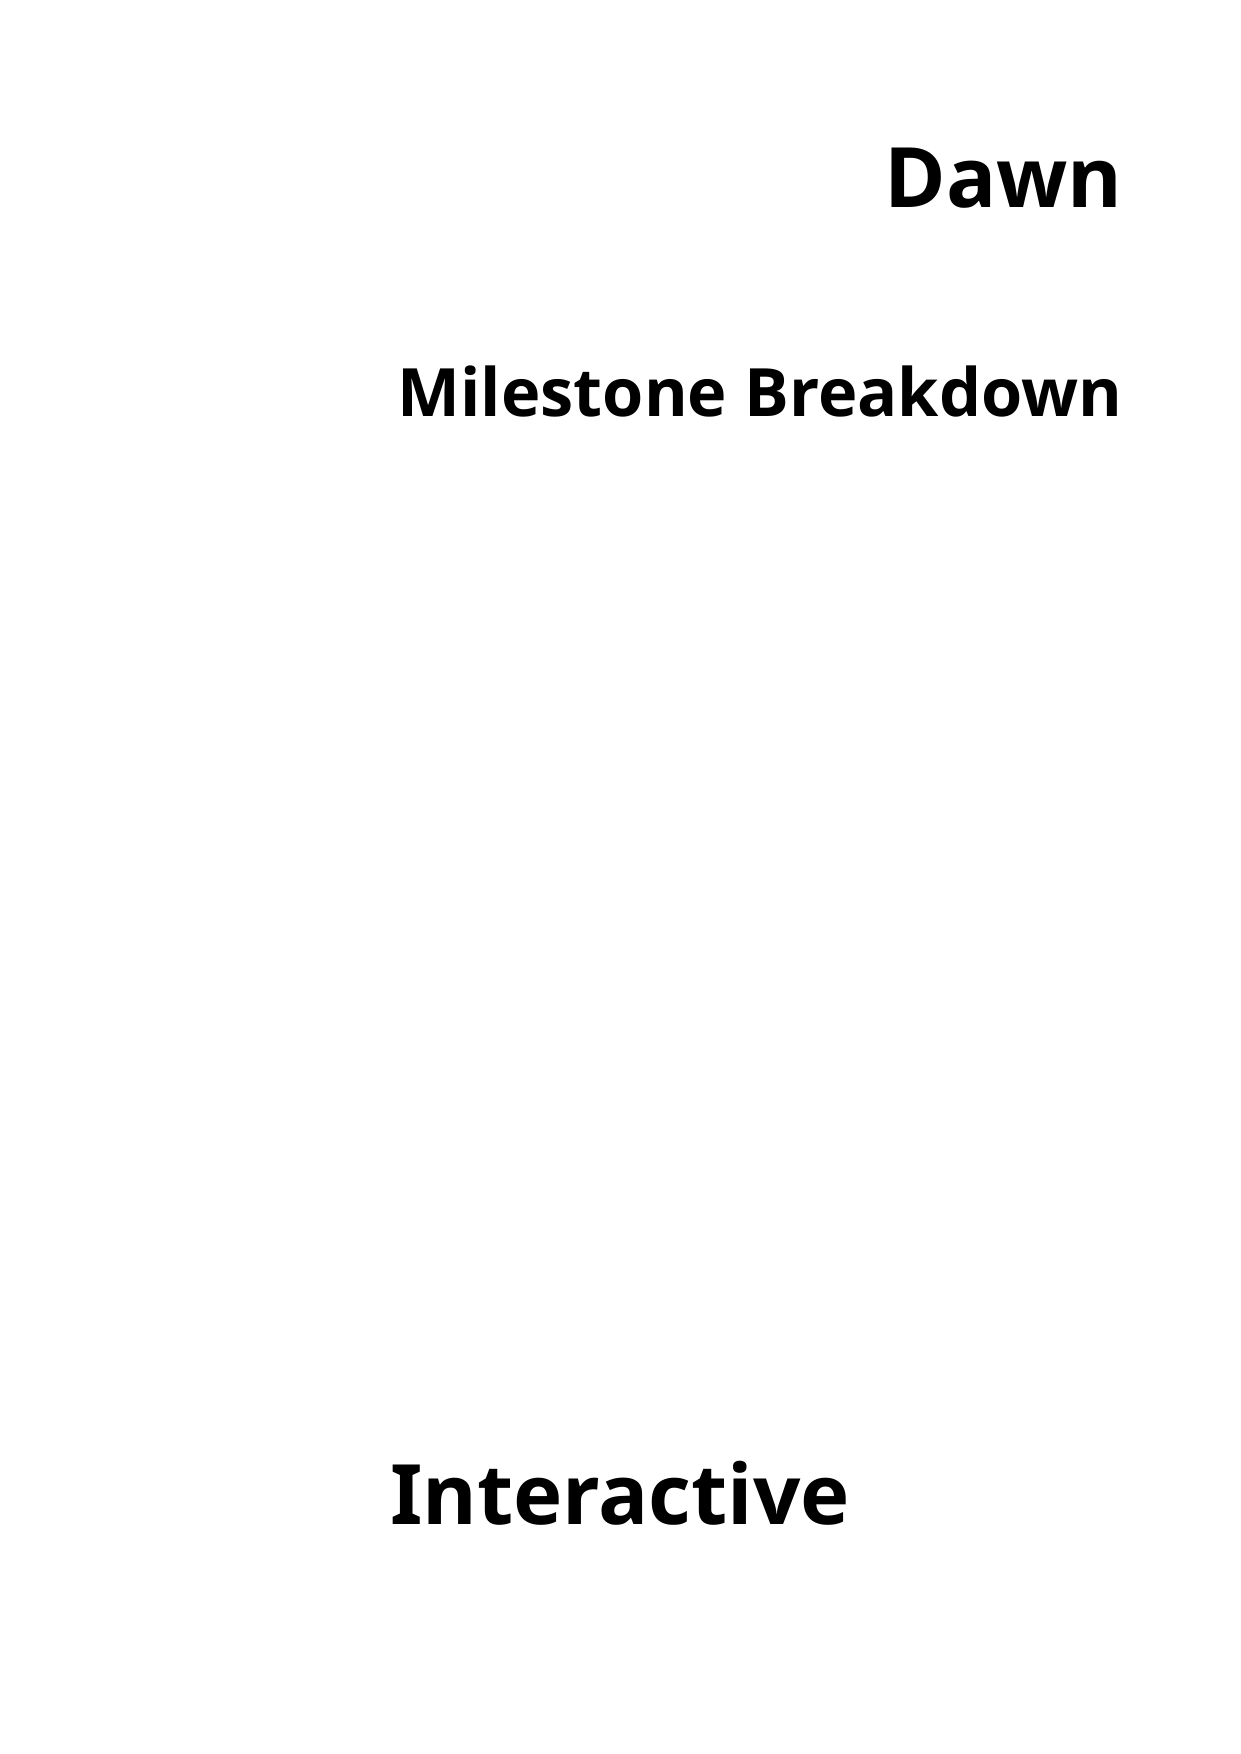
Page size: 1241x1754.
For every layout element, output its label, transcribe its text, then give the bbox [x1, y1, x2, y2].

text Dawn [118, 118, 1122, 232]
text Interactive [118, 1435, 1122, 1549]
text Milestone Breakdown [118, 345, 1122, 436]
